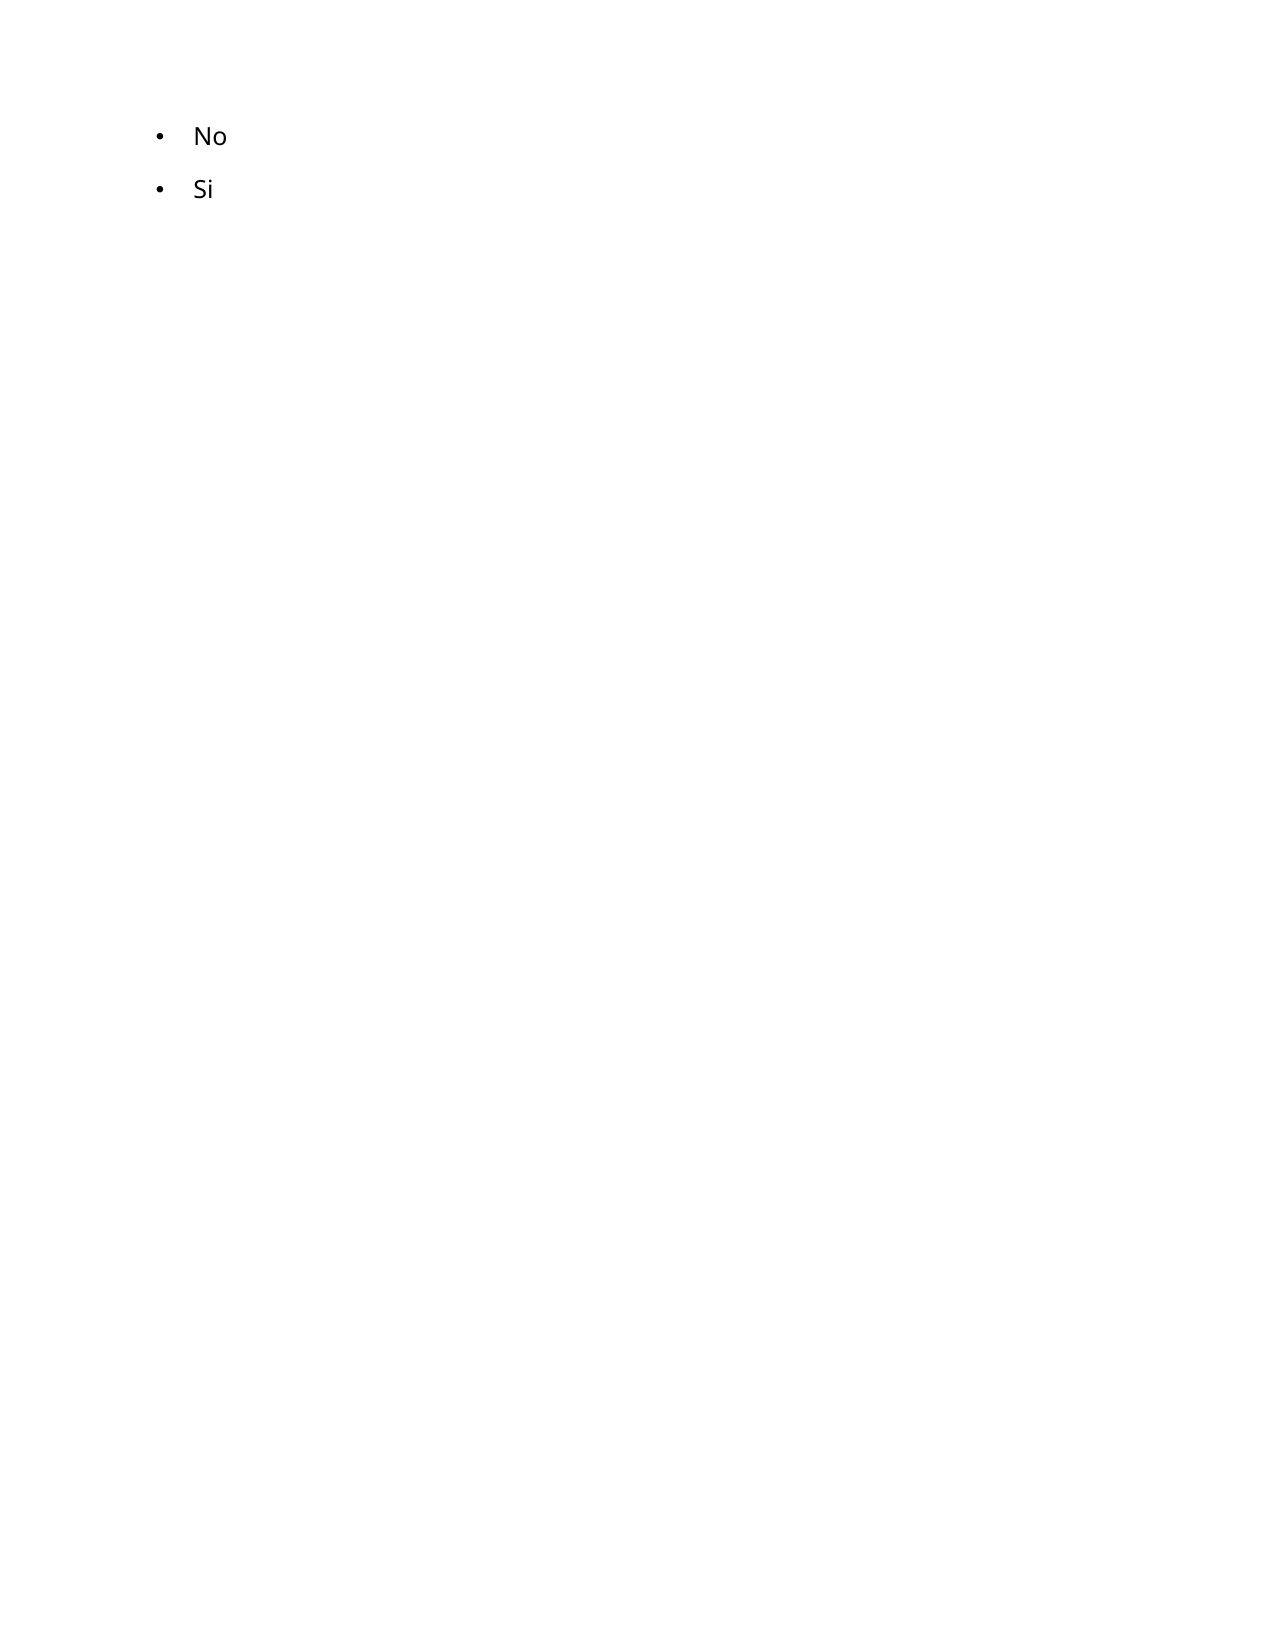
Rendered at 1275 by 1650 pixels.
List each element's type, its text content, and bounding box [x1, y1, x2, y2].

list No [156, 118, 637, 152]
list Si [156, 172, 637, 206]
